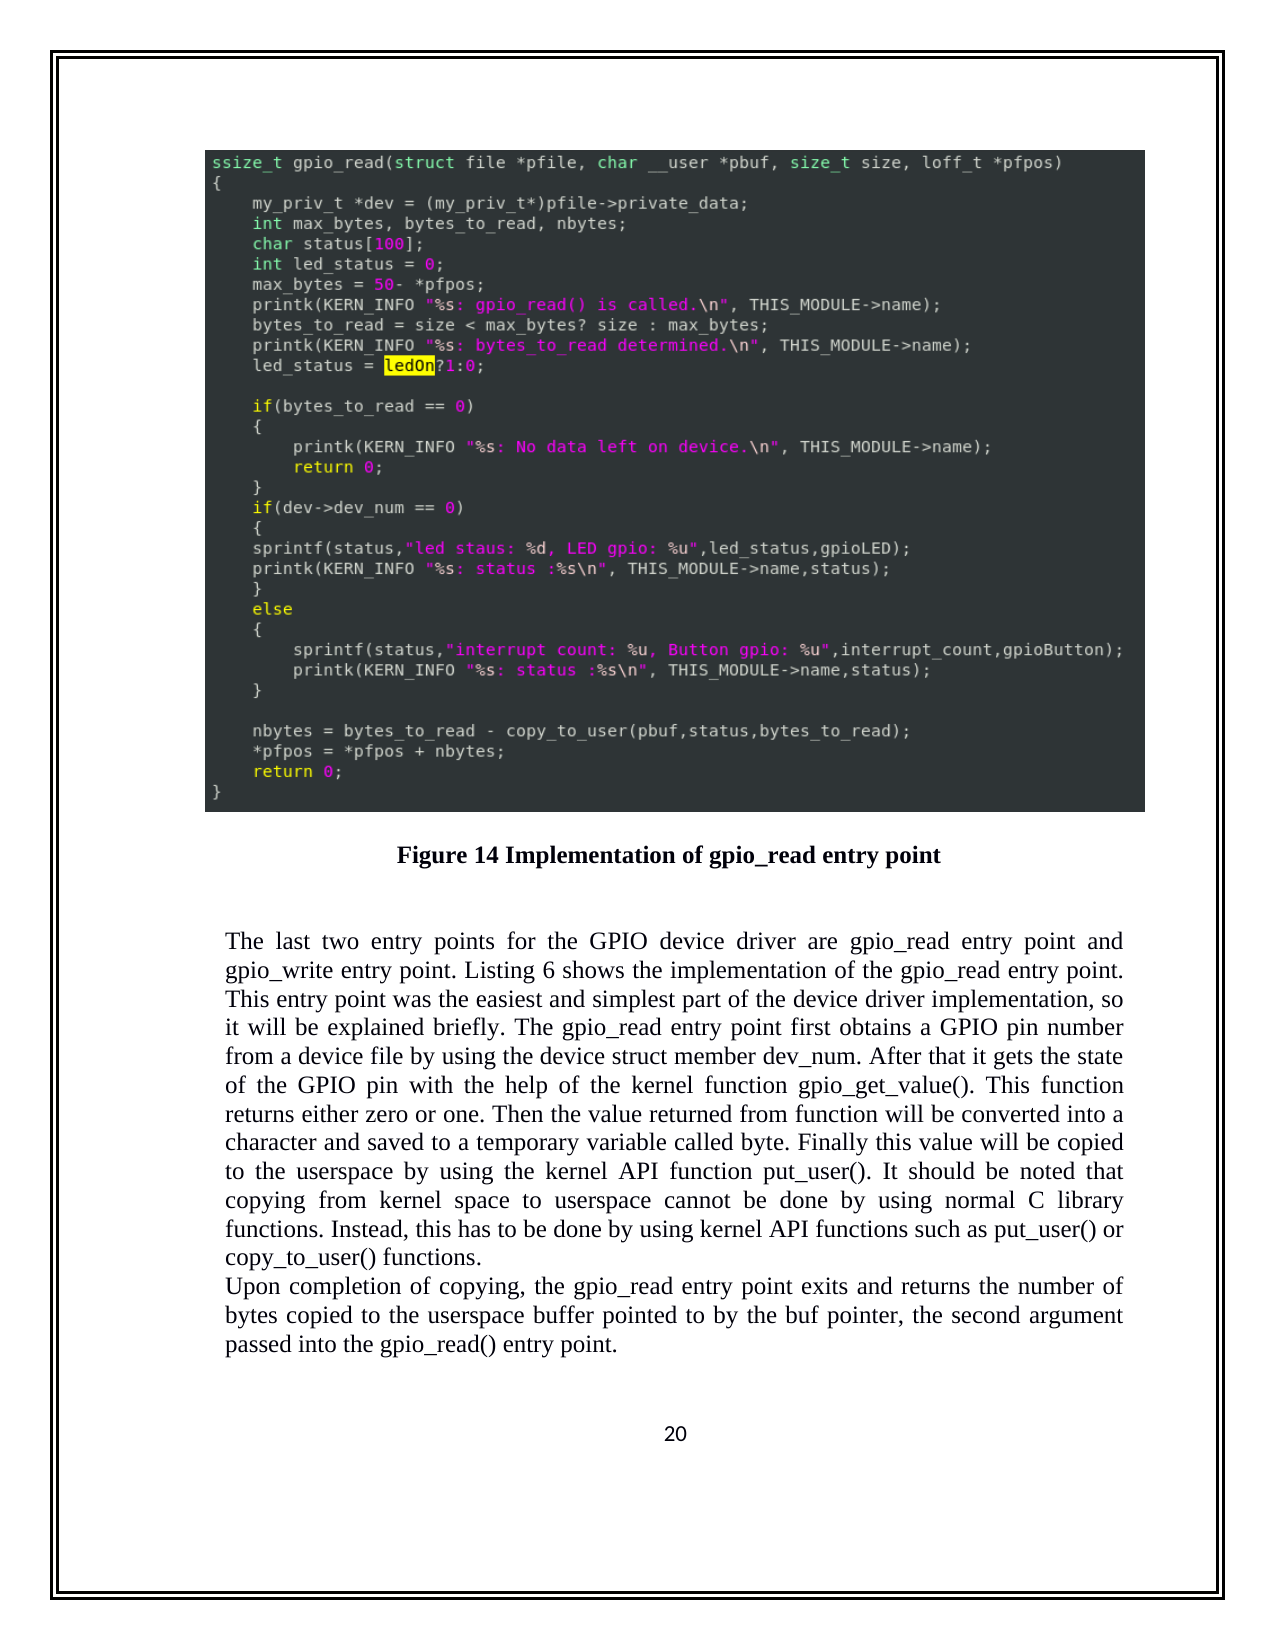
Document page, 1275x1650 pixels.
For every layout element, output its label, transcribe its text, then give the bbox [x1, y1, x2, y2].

picture [205, 150, 1145, 812]
text Figure 14 Implementation of gpio_read entry point [225, 840, 1125, 869]
text The last two entry points for the GPIO device driver are gpio_read entry point and gpio_write entry point. Listing 6 shows the implementation of the gpio_read entry point. This entry point was the easiest and simplest part of the device driver implementation, so it will be explained briefly. The gpio_read entry point first obtains a GPIO pin number from a device file by using the device struct member dev_num. After that it gets the state of the GPIO pin with the help of the kernel function gpio_get_value(). This function returns either zero or one. Then the value returned from function will be converted into a character and saved to a temporary variable called byte. Finally this value will be copied to the userspace by using the kernel API function put_user(). It should be noted that copying from kernel space to userspace cannot be done by using normal C library functions. Instead, this has to be done by using kernel API functions such as put_user() or copy_to_user() functions. [225, 926, 1125, 1271]
text Upon completion of copying, the gpio_read entry point exits and returns the number of bytes copied to the userspace buffer pointed to by the buf pointer, the second argument passed into the gpio_read() entry point. [225, 1271, 1125, 1357]
